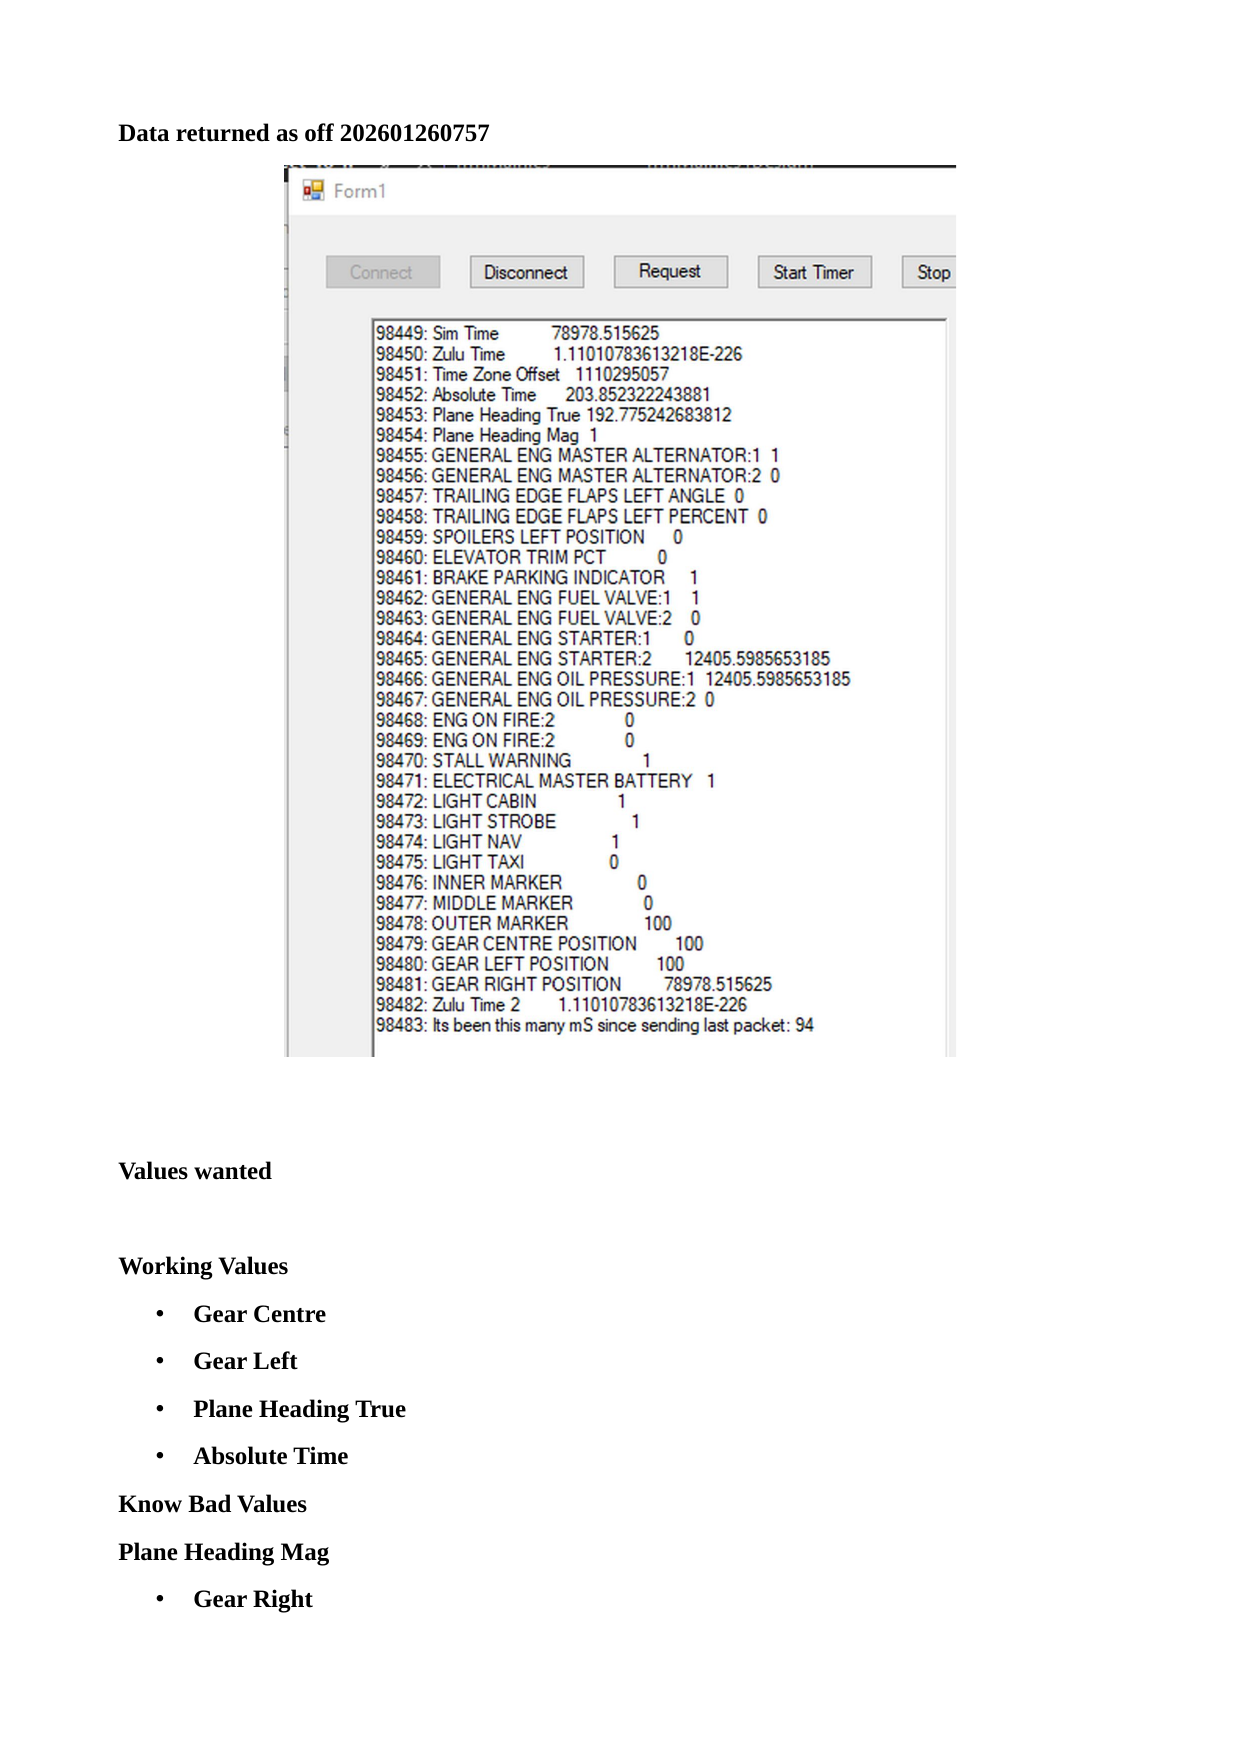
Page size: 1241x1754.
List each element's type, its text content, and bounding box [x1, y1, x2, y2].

text Plane Heading Mag [118, 1537, 1122, 1565]
text Values wanted [118, 1156, 1122, 1184]
text Working Values [118, 1251, 1122, 1280]
list Absolute Time [156, 1441, 1122, 1470]
list Gear Left [156, 1346, 1122, 1375]
list Gear Right [156, 1584, 1122, 1613]
list Plane Heading True [156, 1394, 1122, 1423]
list Gear Centre [156, 1299, 1122, 1327]
text Know Bad Values [118, 1489, 1122, 1518]
picture [284, 165, 957, 1057]
text Data returned as off 202601260757 [118, 118, 1122, 147]
